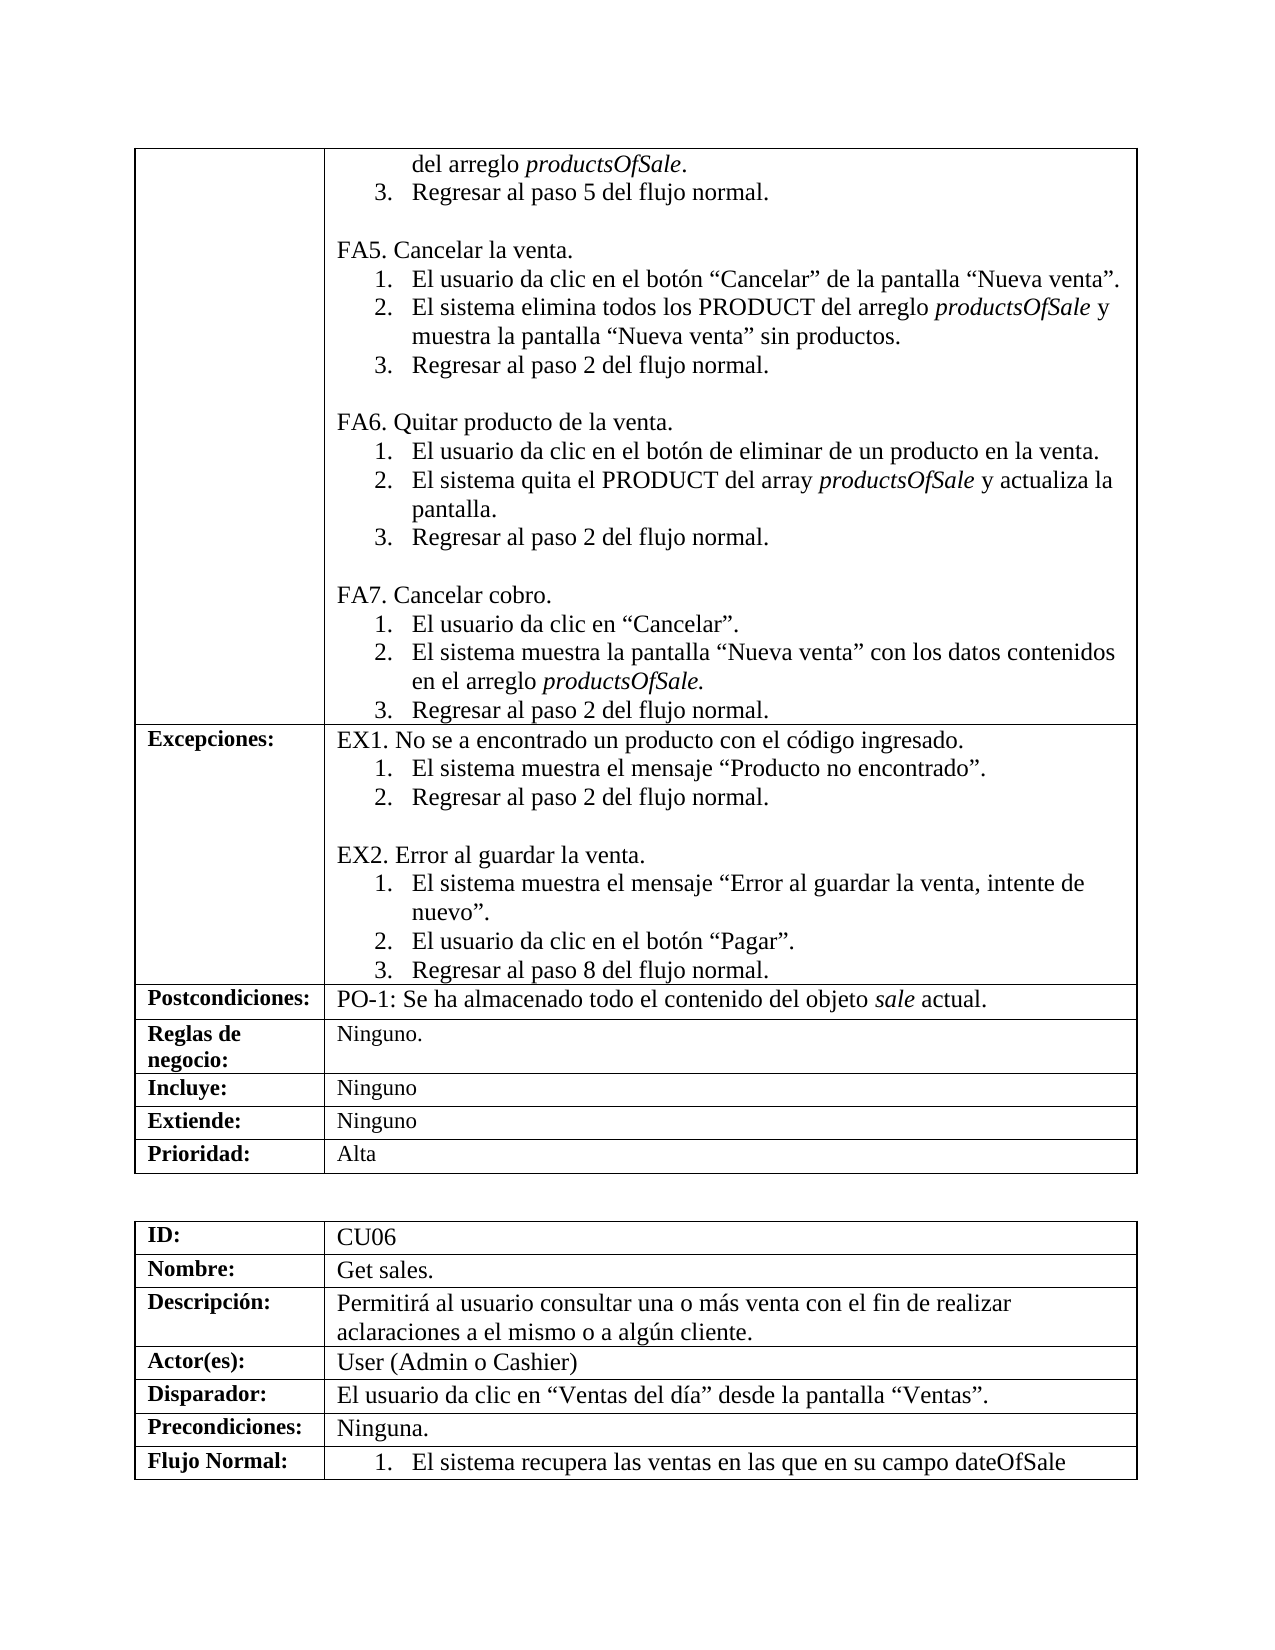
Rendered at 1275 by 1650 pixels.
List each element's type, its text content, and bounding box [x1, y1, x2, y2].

table_cell Extiende: [136, 1107, 324, 1139]
table_cell Nombre: [136, 1255, 324, 1287]
table_cell Postcondiciones: [136, 985, 324, 1019]
table_cell Precondiciones: [136, 1414, 324, 1446]
table_cell Flujo Normal: [136, 1447, 324, 1479]
table_cell Reglas de negocio: [136, 1020, 324, 1073]
table_cell Incluye: [136, 1074, 324, 1106]
table_cell Alta [325, 1140, 1136, 1173]
table_cell Permitirá al usuario consultar una o más venta con el fin de realizar aclaraciones a el mismo o a algún cliente. [325, 1288, 1136, 1346]
table_cell Ninguno [325, 1107, 1136, 1139]
table_header CU06 [325, 1222, 1136, 1254]
table_cell del arreglo productsOfSale. Regresar al paso 5 del flujo normal. FA5. Cancelar la venta. El usuario da clic en el botón “Cancelar” de la pantalla “Nueva venta”. El sistema elimina todos los PRODUCT del arreglo productsOfSale y muestra la pantalla “Nueva venta” sin productos. Regresar al paso 2 del flujo normal. FA6. Quitar producto de la venta. El usuario da clic en el botón de eliminar de un producto en la venta. El sistema quita el PRODUCT del array productsOfSale y actualiza la pantalla. Regresar al paso 2 del flujo normal. FA7. Cancelar cobro. El usuario da clic en “Cancelar”. El sistema muestra la pantalla “Nueva venta” con los datos contenidos en el arreglo productsOfSale. Regresar al paso 2 del flujo normal. [325, 149, 1136, 724]
table_cell Excepciones: [136, 725, 324, 983]
table_cell El usuario da clic en “Ventas del día” desde la pantalla “Ventas”. [325, 1380, 1136, 1412]
table_cell PO-1: Se ha almacenado todo el contenido del objeto sale actual. [325, 985, 1136, 1019]
table_cell Prioridad: [136, 1140, 324, 1173]
table_cell Ninguna. [325, 1414, 1136, 1446]
table_cell El sistema recupera las ventas en las que en su campo dateOfSale [325, 1447, 1136, 1479]
table_cell Ninguno [325, 1074, 1136, 1106]
table_cell Disparador: [136, 1380, 324, 1412]
table_cell Get sales. [325, 1255, 1136, 1287]
table_cell Ninguno. [325, 1020, 1136, 1073]
table_cell [136, 149, 324, 724]
table_cell Actor(es): [136, 1347, 324, 1379]
table_cell Descripción: [136, 1288, 324, 1346]
table_cell User (Admin o Cashier) [325, 1347, 1136, 1379]
table_header ID: [136, 1222, 324, 1254]
table_cell EX1. No se a encontrado un producto con el código ingresado. El sistema muestra el mensaje “Producto no encontrado”. Regresar al paso 2 del flujo normal. EX2. Error al guardar la venta. El sistema muestra el mensaje “Error al guardar la venta, intente de nuevo”. El usuario da clic en el botón “Pagar”. Regresar al paso 8 del flujo normal. [325, 725, 1136, 983]
